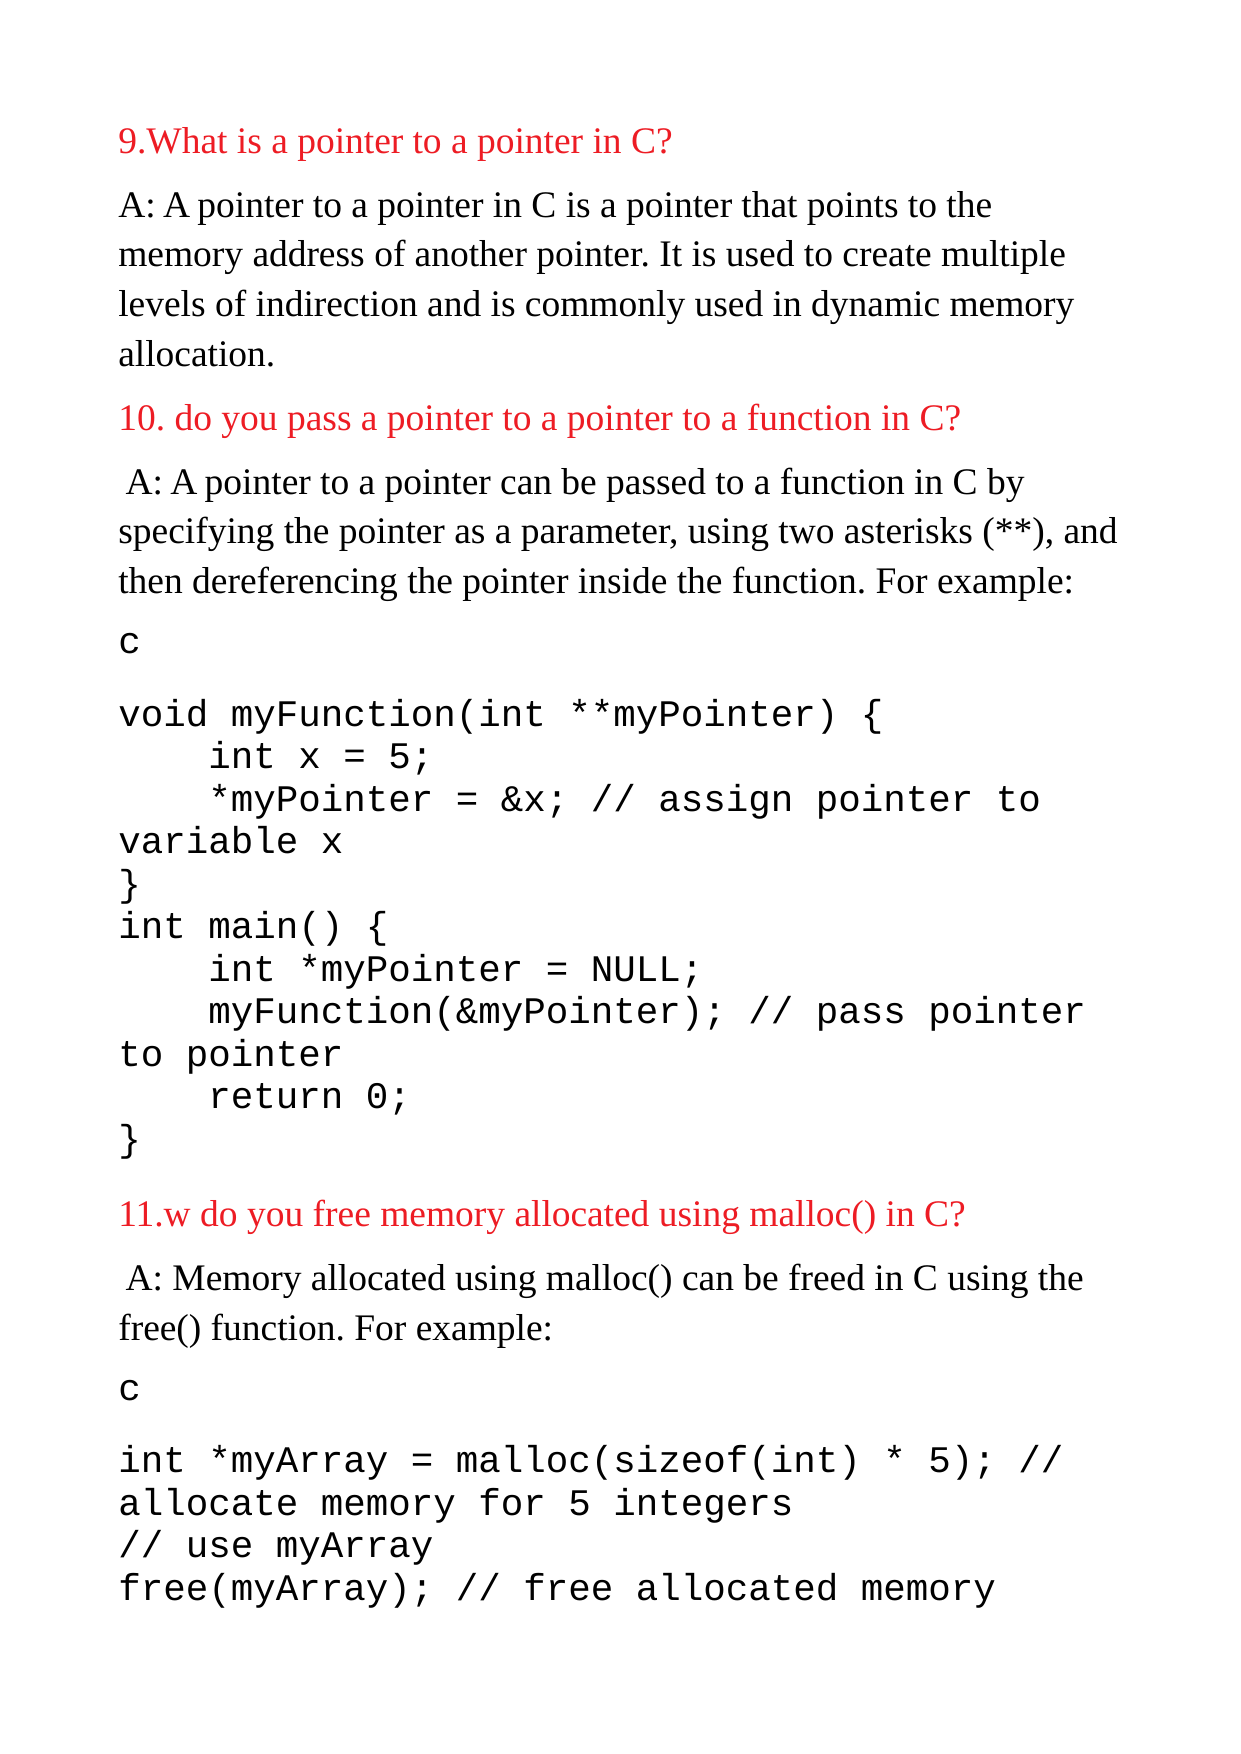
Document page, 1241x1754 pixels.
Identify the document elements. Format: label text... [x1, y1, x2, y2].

text c [118, 1369, 1122, 1412]
text *myPointer = &x; // assign pointer to variable x [118, 780, 1122, 865]
text void myFunction(int **myPointer) { [118, 695, 1122, 737]
text c [118, 623, 1122, 665]
text } [118, 865, 1122, 907]
text // use myArray [118, 1527, 1122, 1569]
text int x = 5; [118, 737, 1122, 780]
text free(myArray); // free allocated memory [118, 1569, 1122, 1612]
text A: A pointer to a pointer in C is a pointer that points to the memory address of another pointer. It is used to create multiple levels of indirection and is commonly used in dynamic memory allocation. [118, 182, 1122, 374]
text return 0; [118, 1077, 1122, 1120]
text 10. do you pass a pointer to a pointer to a function in C? [118, 395, 1122, 438]
text int *myArray = malloc(sizeof(int) * 5); // allocate memory for 5 integers [118, 1442, 1122, 1527]
text A: A pointer to a pointer can be passed to a function in C by specifying the pointer as a parameter, using two asterisks (**), and then dereferencing the pointer inside the function. For example: [118, 459, 1122, 602]
text int *myPointer = NULL; [118, 950, 1122, 992]
text A: Memory allocated using malloc() can be freed in C using the free() function. For example: [118, 1256, 1122, 1348]
text 11.w do you free memory allocated using malloc() in C? [118, 1192, 1122, 1235]
text myFunction(&myPointer); // pass pointer to pointer [118, 992, 1122, 1077]
text 9.What is a pointer to a pointer in C? [118, 118, 1122, 161]
text int main() { [118, 907, 1122, 950]
text } [118, 1120, 1122, 1162]
